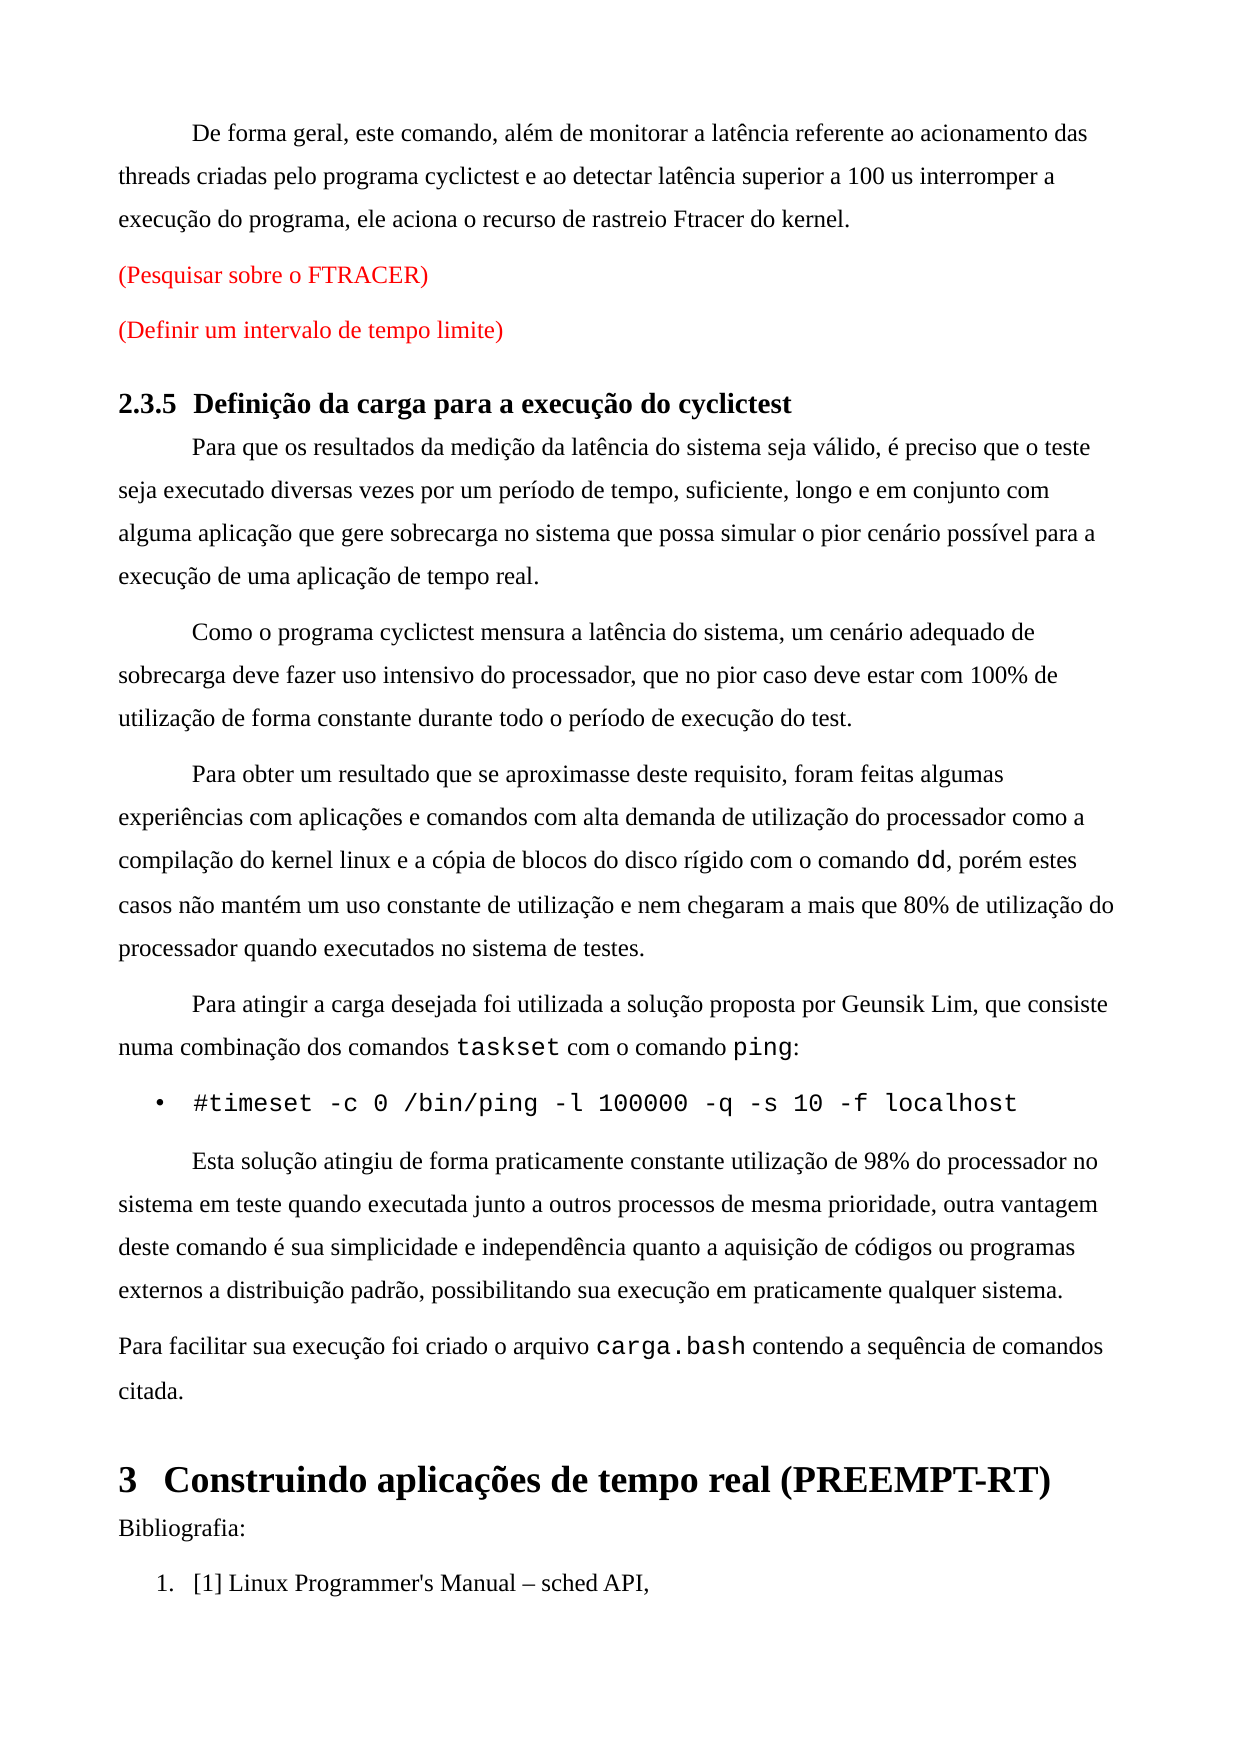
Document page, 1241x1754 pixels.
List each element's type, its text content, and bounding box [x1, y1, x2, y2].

subtitle Definição da carga para a execução do cyclictest [118, 386, 1122, 419]
text Como o programa cyclictest mensura a latência do sistema, um cenário adequado de sobrecarga deve fazer uso intensivo do processador, que no pior caso deve estar com 100% de utilização de forma constante durante todo o período de execução do test. [118, 617, 1122, 732]
text (Pesquisar sobre o FTRACER) [118, 260, 1122, 289]
text Para que os resultados da medição da latência do sistema seja válido, é preciso que o teste seja executado diversas vezes por um período de tempo, suficiente, longo e em conjunto com alguma aplicação que gere sobrecarga no sistema que possa simular o pior cenário possível para a execução de uma aplicação de tempo real. [118, 432, 1122, 590]
list #timeset -c 0 /bin/ping -l 100000 -q -s 10 -f localhost [156, 1091, 1122, 1119]
subtitle Construindo aplicações de tempo real (PREEMPT-RT) [118, 1457, 1122, 1500]
text Para obter um resultado que se aproximasse deste requisito, foram feitas algumas experiências com aplicações e comandos com alta demanda de utilização do processador como a compilação do kernel linux e a cópia de blocos do disco rígido com o comando dd, porém estes casos não mantém um uso constante de utilização e nem chegaram a mais que 80% de utilização do processador quando executados no sistema de testes. [118, 759, 1122, 962]
text Esta solução atingiu de forma praticamente constante utilização de 98% do processador no sistema em teste quando executada junto a outros processos de mesma prioridade, outra vantagem deste comando é sua simplicidade e independência quanto a aquisição de códigos ou programas externos a distribuição padrão, possibilitando sua execução em praticamente qualquer sistema. [118, 1146, 1122, 1304]
list [1] Linux Programmer's Manual – sched API, [156, 1568, 1122, 1597]
text Para atingir a carga desejada foi utilizada a solução proposta por Geunsik Lim, que consiste numa combinação dos comandos taskset com o comando ping: [118, 989, 1122, 1063]
text Para facilitar sua execução foi criado o arquivo carga.bash contendo a sequência de comandos citada. [118, 1331, 1122, 1405]
text Bibliografia: [118, 1513, 1122, 1542]
text (Definir um intervalo de tempo limite) [118, 316, 1122, 344]
text De forma geral, este comando, além de monitorar a latência referente ao acionamento das threads criadas pelo programa cyclictest e ao detectar latência superior a 100 us interromper a execução do programa, ele aciona o recurso de rastreio Ftracer do kernel. [118, 118, 1122, 233]
